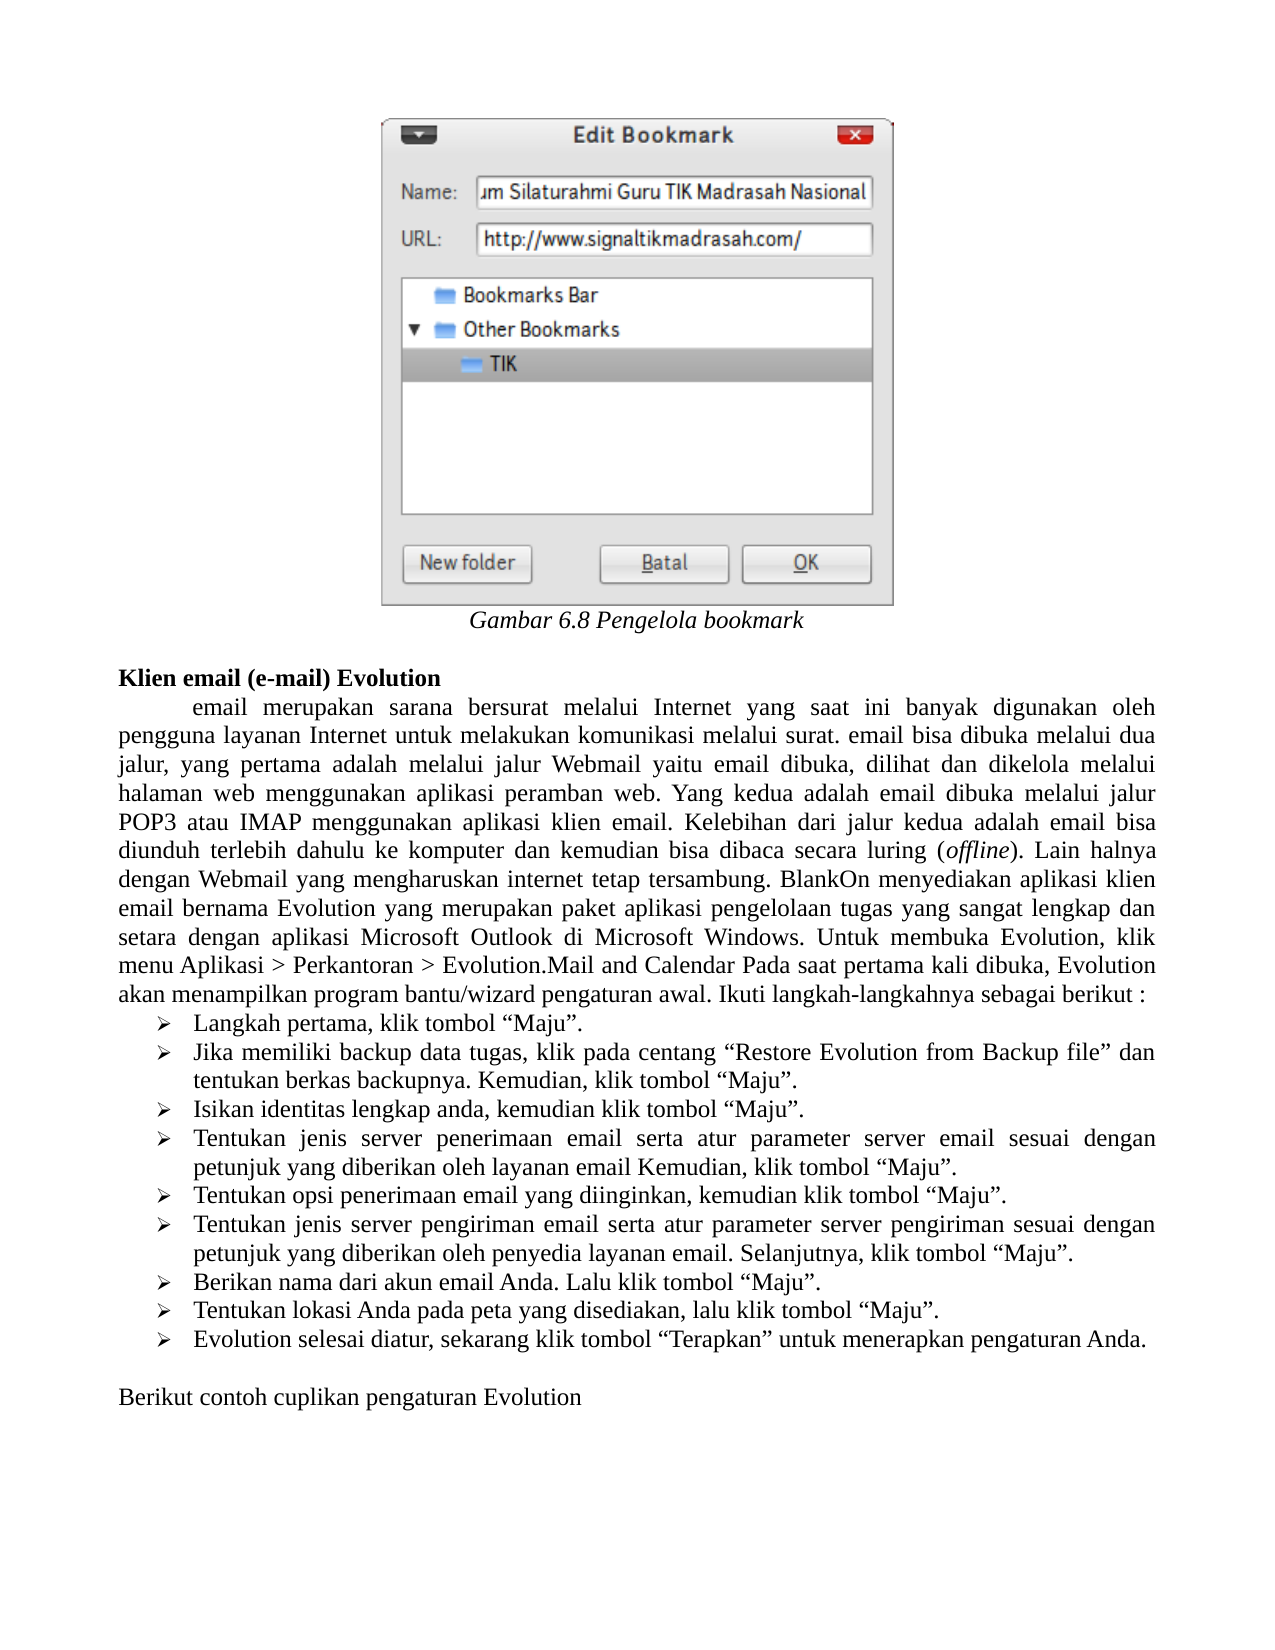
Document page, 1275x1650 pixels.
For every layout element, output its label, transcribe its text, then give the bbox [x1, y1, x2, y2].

text Klien email (e-mail) Evolution [118, 663, 1157, 692]
list Jika memiliki backup data tugas, klik pada centang “Restore Evolution from Backup file” dan tentukan berkas backupnya. Kemudian, klik tombol “Maju”. [156, 1037, 1157, 1094]
list Tentukan lokasi Anda pada peta yang disediakan, lalu klik tombol “Maju”. [156, 1296, 1157, 1324]
text Gambar 6.8 Pengelola bookmark [118, 606, 1157, 634]
picture [381, 118, 894, 606]
list Langkah pertama, klik tombol “Maju”. [156, 1008, 1157, 1037]
list Tentukan jenis server penerimaan email serta atur parameter server email sesuai dengan petunjuk yang diberikan oleh layanan email Kemudian, klik tombol “Maju”. [156, 1123, 1157, 1181]
list Tentukan jenis server pengiriman email serta atur parameter server pengiriman sesuai dengan petunjuk yang diberikan oleh penyedia layanan email. Selanjutnya, klik tombol “Maju”. [156, 1209, 1157, 1267]
list Evolution selesai diatur, sekarang klik tombol “Terapkan” untuk menerapkan pengaturan Anda. [156, 1324, 1157, 1353]
list Berikan nama dari akun email Anda. Lalu klik tombol “Maju”. [156, 1267, 1157, 1296]
text email merupakan sarana bersurat melalui Internet yang saat ini banyak digunakan oleh pengguna layanan Internet untuk melakukan komunikasi melalui surat. email bisa dibuka melalui dua jalur, yang pertama adalah melalui jalur Webmail yaitu email dibuka, dilihat dan dikelola melalui halaman web menggunakan aplikasi peramban web. Yang kedua adalah email dibuka melalui jalur POP3 atau IMAP menggunakan aplikasi klien email. Kelebihan dari jalur kedua adalah email bisa diunduh terlebih dahulu ke komputer dan kemudian bisa dibaca secara luring (offline). Lain halnya dengan Webmail yang mengharuskan internet tetap tersambung. BlankOn menyediakan aplikasi klien email bernama Evolution yang merupakan paket aplikasi pengelolaan tugas yang sangat lengkap dan setara dengan aplikasi Microsoft Outlook di Microsoft Windows. Untuk membuka Evolution, klik menu Aplikasi > Perkantoran > Evolution.Mail and Calendar Pada saat pertama kali dibuka, Evolution akan menampilkan program bantu/wizard pengaturan awal. Ikuti langkah-langkahnya sebagai berikut : [118, 692, 1157, 1008]
text Berikut contoh cuplikan pengaturan Evolution [118, 1382, 1157, 1411]
list Tentukan opsi penerimaan email yang diinginkan, kemudian klik tombol “Maju”. [156, 1181, 1157, 1209]
list Isikan identitas lengkap anda, kemudian klik tombol “Maju”. [156, 1094, 1157, 1123]
